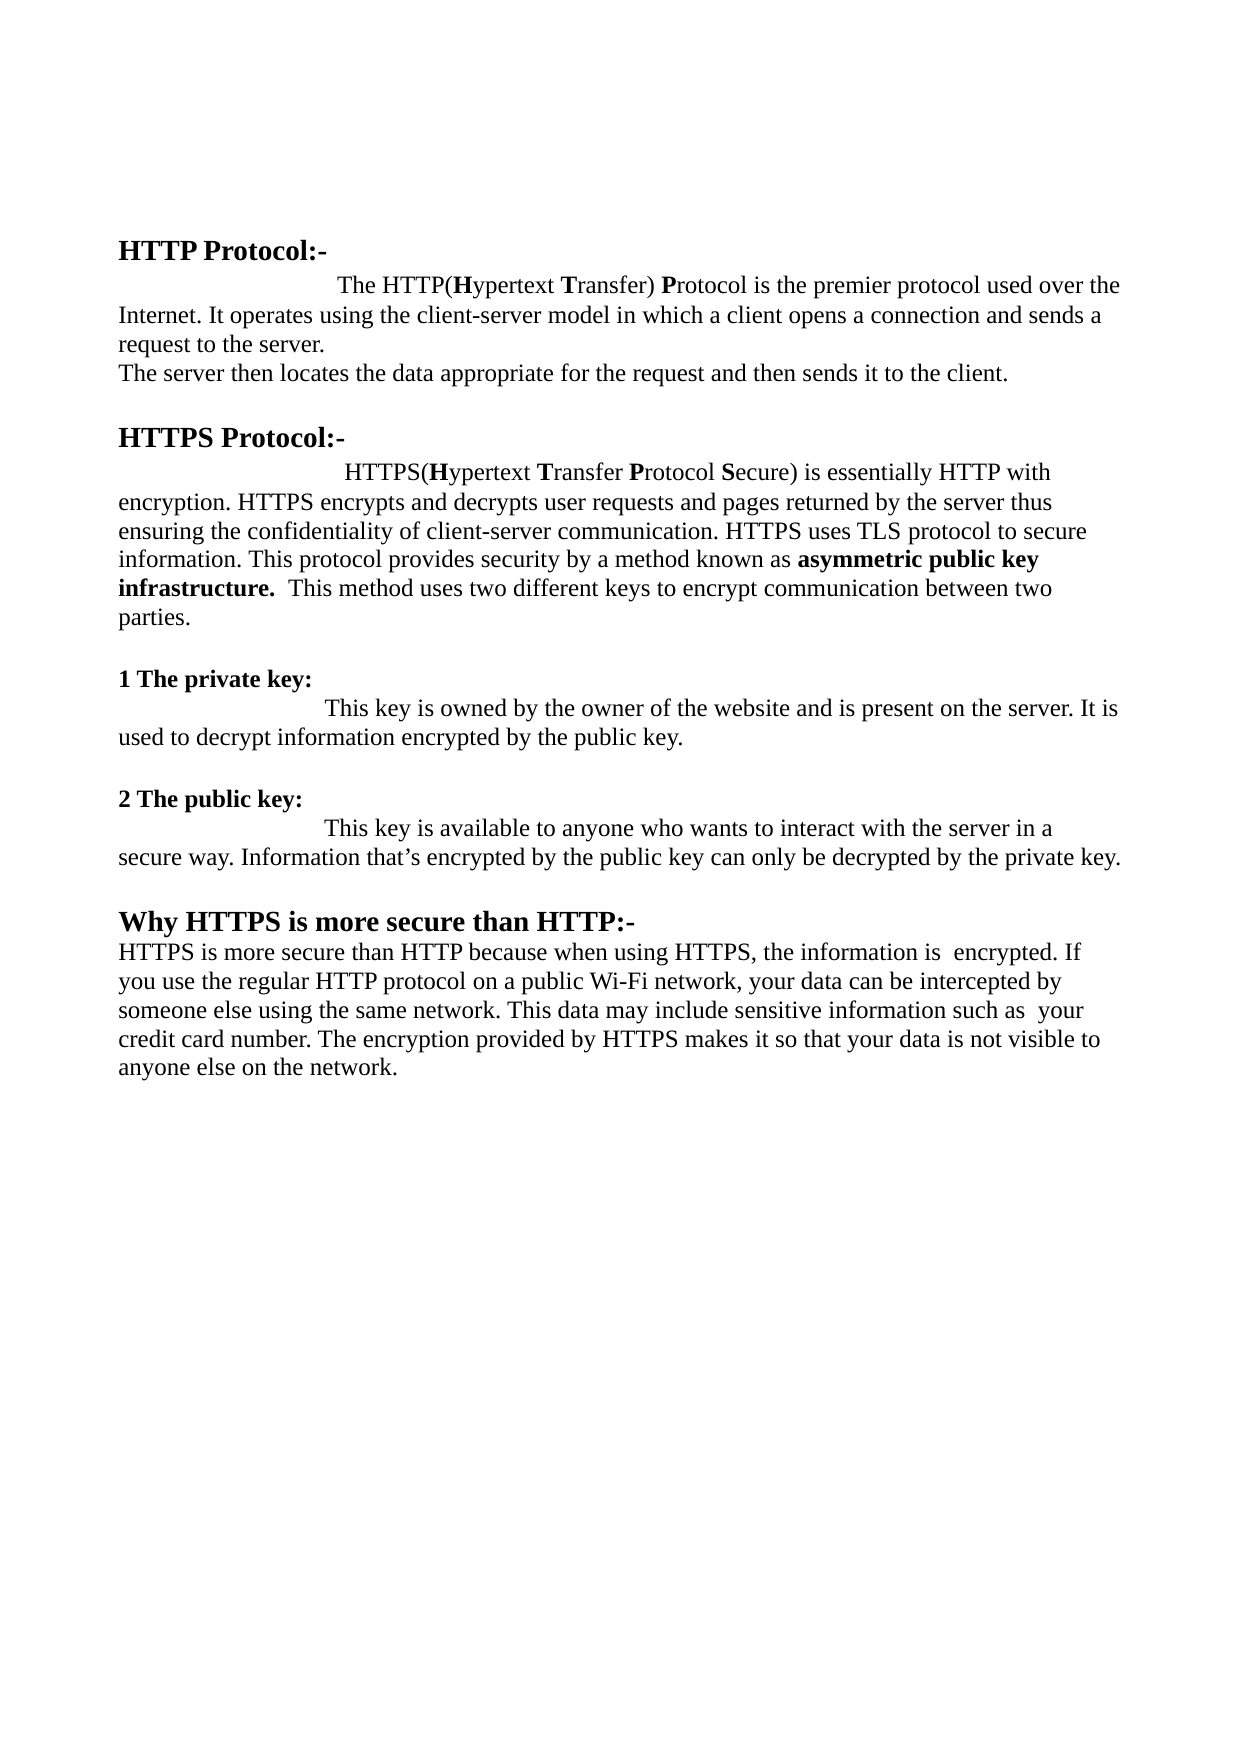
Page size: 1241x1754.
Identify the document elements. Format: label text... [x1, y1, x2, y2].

text The server then locates the data appropriate for the request and then sends it to the client. [118, 358, 1122, 386]
text This key is owned by the owner of the website and is present on the server. It is used to decrypt information encrypted by the public key. [118, 693, 1122, 751]
text HTTP Protocol:- [118, 233, 1122, 267]
text 1 The private key: [118, 664, 1122, 693]
text HTTPS is more secure than HTTP because when using HTTPS, the information is encrypted. If you use the regular HTTP protocol on a public Wi-Fi network, your data can be intercepted by someone else using the same network. This data may include sensitive information such as your credit card number. The encryption provided by HTTPS makes it so that your data is not visible to anyone else on the network. [118, 937, 1122, 1081]
text HTTPS(Hypertext Transfer Protocol Secure) is essentially HTTP with encryption. HTTPS encrypts and decrypts user requests and pages returned by the server thus ensuring the confidentiality of client-server communication. HTTPS uses TLS protocol to secure information. This protocol provides security by a method known as asymmetric public key infrastructure. This method uses two different keys to encrypt communication between two parties. [118, 453, 1122, 631]
text Why HTTPS is more secure than HTTP:- [118, 904, 1122, 937]
text The HTTP(Hypertext Transfer) Protocol is the premier protocol used over the Internet. It operates using the client-server model in which a client opens a connection and sends a request to the server. [118, 267, 1122, 358]
text HTTPS Protocol:- [118, 420, 1122, 453]
text 2 The public key: [118, 784, 1122, 813]
text This key is available to anyone who wants to interact with the server in a secure way. Information that’s encrypted by the public key can only be decrypted by the private key. [118, 813, 1122, 870]
